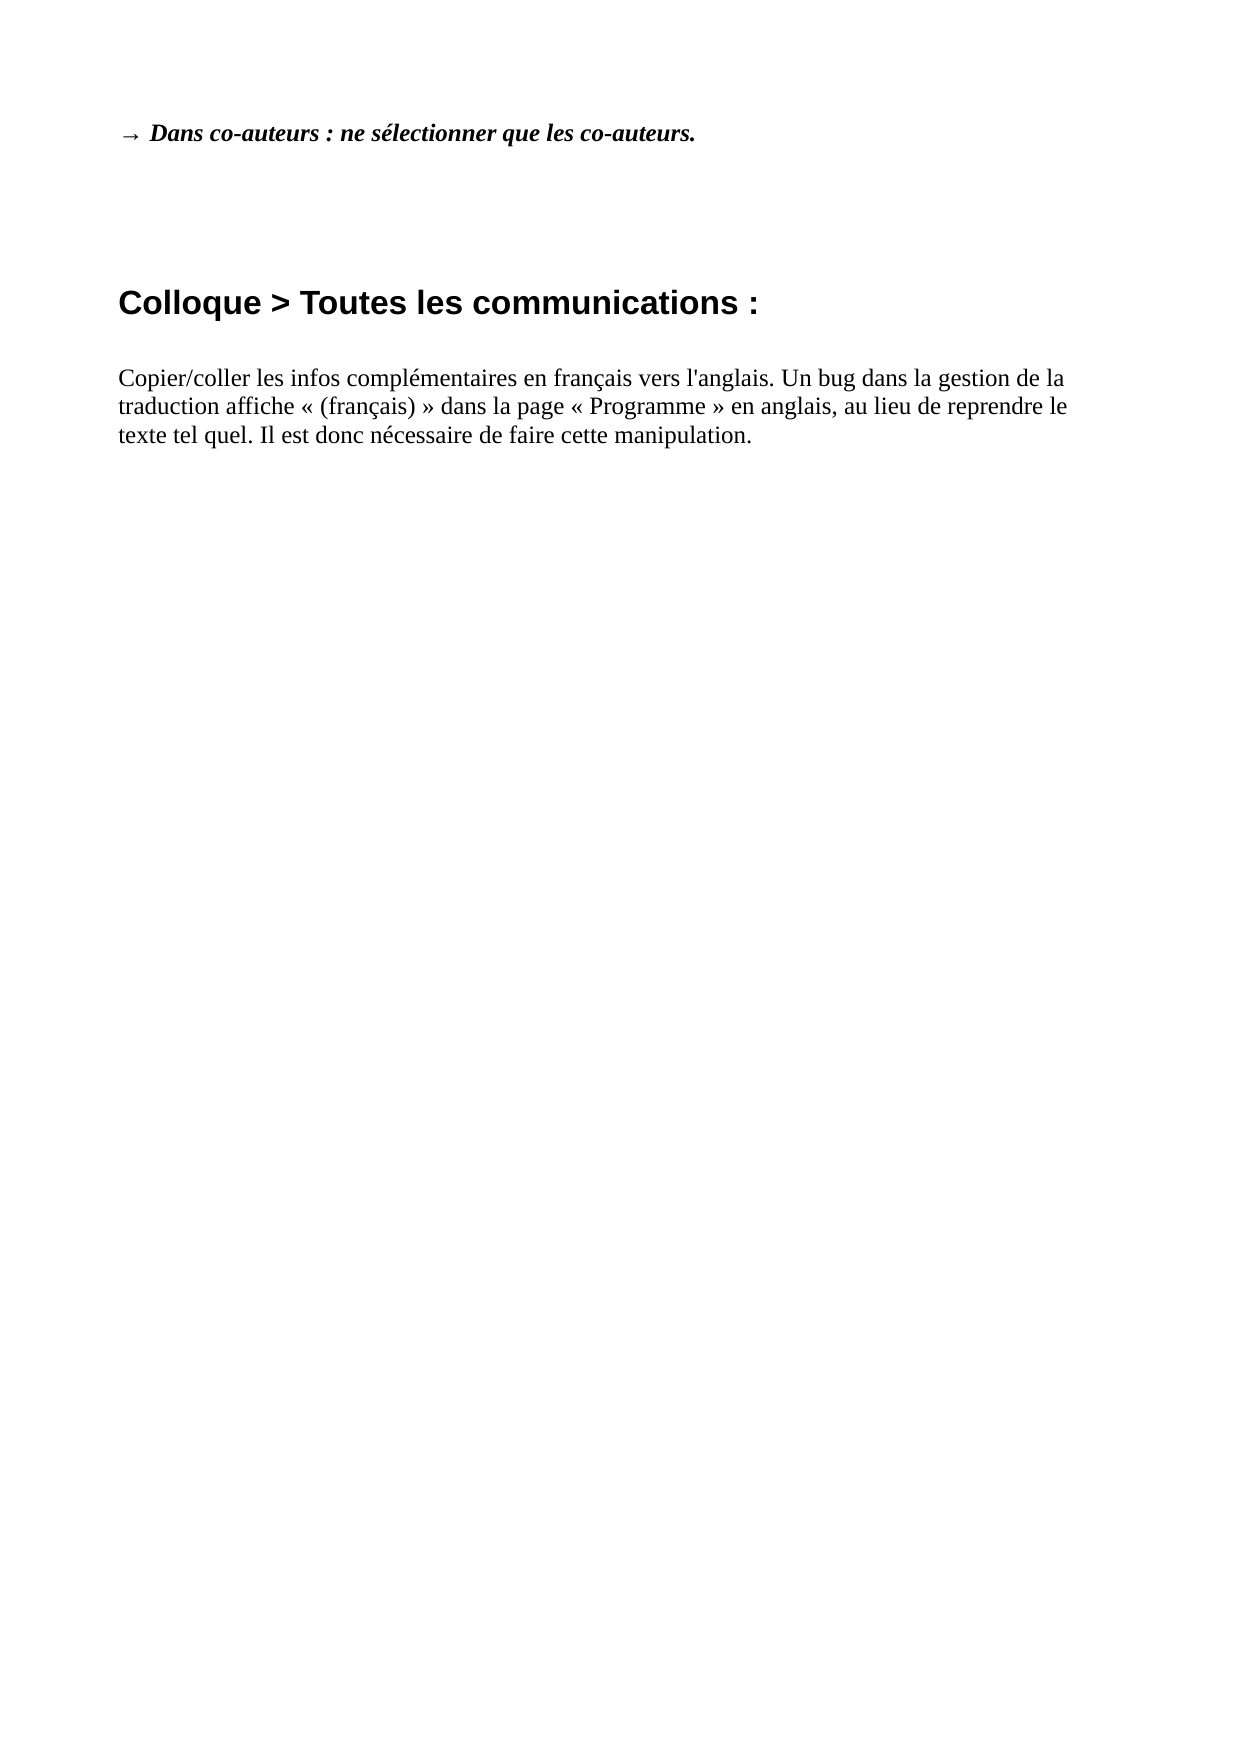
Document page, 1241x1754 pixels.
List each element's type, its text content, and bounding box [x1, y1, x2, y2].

text Copier/coller les infos complémentaires en français vers l'anglais. Un bug dans la gestion de la traduction affiche « (français) » dans la page « Programme » en anglais, au lieu de reprendre le texte tel quel. Il est donc nécessaire de faire cette manipulation. [118, 363, 1122, 449]
text → Dans co-auteurs : ne sélectionner que les co-auteurs. [118, 118, 1122, 147]
subtitle Colloque > Toutes les communications : [118, 283, 1122, 321]
